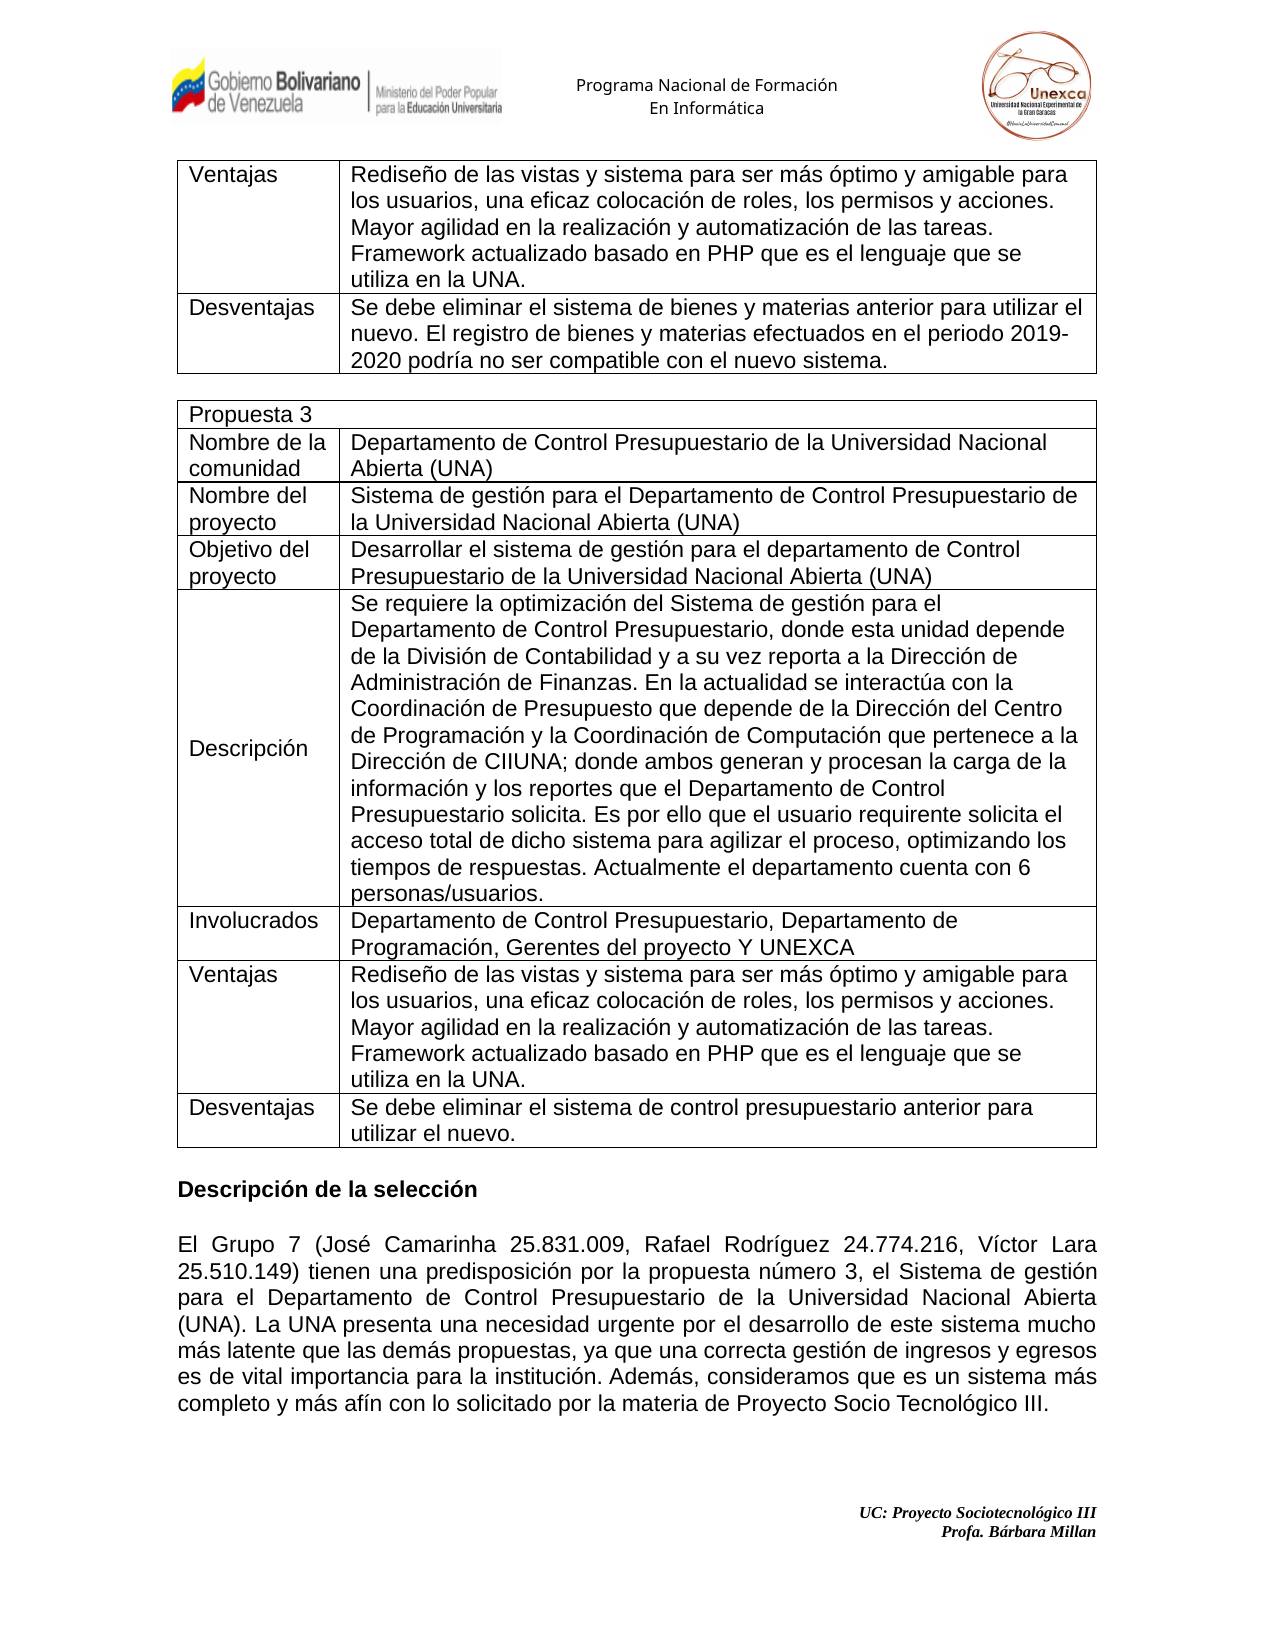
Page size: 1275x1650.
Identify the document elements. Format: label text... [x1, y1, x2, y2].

table_cell Se debe eliminar el sistema de control presupuestario anterior para utilizar el nuevo. [340, 1094, 1096, 1147]
table_cell Departamento de Control Presupuestario de la Universidad Nacional Abierta (UNA) [340, 429, 1096, 481]
text Descripción de la selección [177, 1176, 1098, 1203]
table_cell Sistema de gestión para el Departamento de Control Presupuestario de la Universidad Nacional Abierta (UNA) [340, 483, 1096, 535]
table_cell Ventajas [178, 961, 339, 1093]
table_cell Rediseño de las vistas y sistema para ser más óptimo y amigable para los usuarios, una eficaz colocación de roles, los permisos y acciones. Mayor agilidad en la realización y automatización de las tareas. Framework actualizado basado en PHP que es el lenguaje que se utiliza en la UNA. [340, 161, 1096, 293]
table_cell Nombre de la comunidad [178, 429, 339, 481]
table_cell Departamento de Control Presupuestario, Departamento de Programación, Gerentes del proyecto Y UNEXCA [340, 907, 1096, 960]
table_cell Descripción [178, 590, 339, 906]
table_cell Se requiere la optimización del Sistema de gestión para el Departamento de Control Presupuestario, donde esta unidad depende de la División de Contabilidad y a su vez reporta a la Dirección de Administración de Finanzas. En la actualidad se interactúa con la Coordinación de Presupuesto que depende de la Dirección del Centro de Programación y la Coordinación de Computación que pertenece a la Dirección de CIIUNA; donde ambos generan y procesan la carga de la información y los reportes que el Departamento de Control Presupuestario solicita. Es por ello que el usuario requirente solicita el acceso total de dicho sistema para agilizar el proceso, optimizando los tiempos de respuestas. Actualmente el departamento cuenta con 6 personas/usuarios. [340, 590, 1096, 906]
table_cell Involucrados [178, 907, 339, 960]
table_cell Desarrollar el sistema de gestión para el departamento de Control Presupuestario de la Universidad Nacional Abierta (UNA) [340, 536, 1096, 589]
table_cell Desventajas [178, 294, 339, 373]
table_header Propuesta 3 [178, 401, 1096, 428]
table_cell Rediseño de las vistas y sistema para ser más óptimo y amigable para los usuarios, una eficaz colocación de roles, los permisos y acciones. Mayor agilidad en la realización y automatización de las tareas. Framework actualizado basado en PHP que es el lenguaje que se utiliza en la UNA. [340, 961, 1096, 1093]
table_cell Desventajas [178, 1094, 339, 1147]
table_cell Objetivo del proyecto [178, 536, 339, 589]
table_cell Se debe eliminar el sistema de bienes y materias anterior para utilizar el nuevo. El registro de bienes y materias efectuados en el periodo 2019-2020 podría no ser compatible con el nuevo sistema. [340, 294, 1096, 373]
text El Grupo 7 (José Camarinha 25.831.009, Rafael Rodríguez 24.774.216, Víctor Lara 25.510.149) tienen una predisposición por la propuesta número 3, el Sistema de gestión para el Departamento de Control Presupuestario de la Universidad Nacional Abierta (UNA). La UNA presenta una necesidad urgente por el desarrollo de este sistema mucho más latente que las demás propuestas, ya que una correcta gestión de ingresos y egresos es de vital importancia para la institución. Además, consideramos que es un sistema más completo y más afín con lo solicitado por la materia de Proyecto Socio Tecnológico III. [177, 1231, 1098, 1416]
table_cell Ventajas [178, 161, 339, 293]
table_cell Nombre del proyecto [178, 483, 339, 535]
